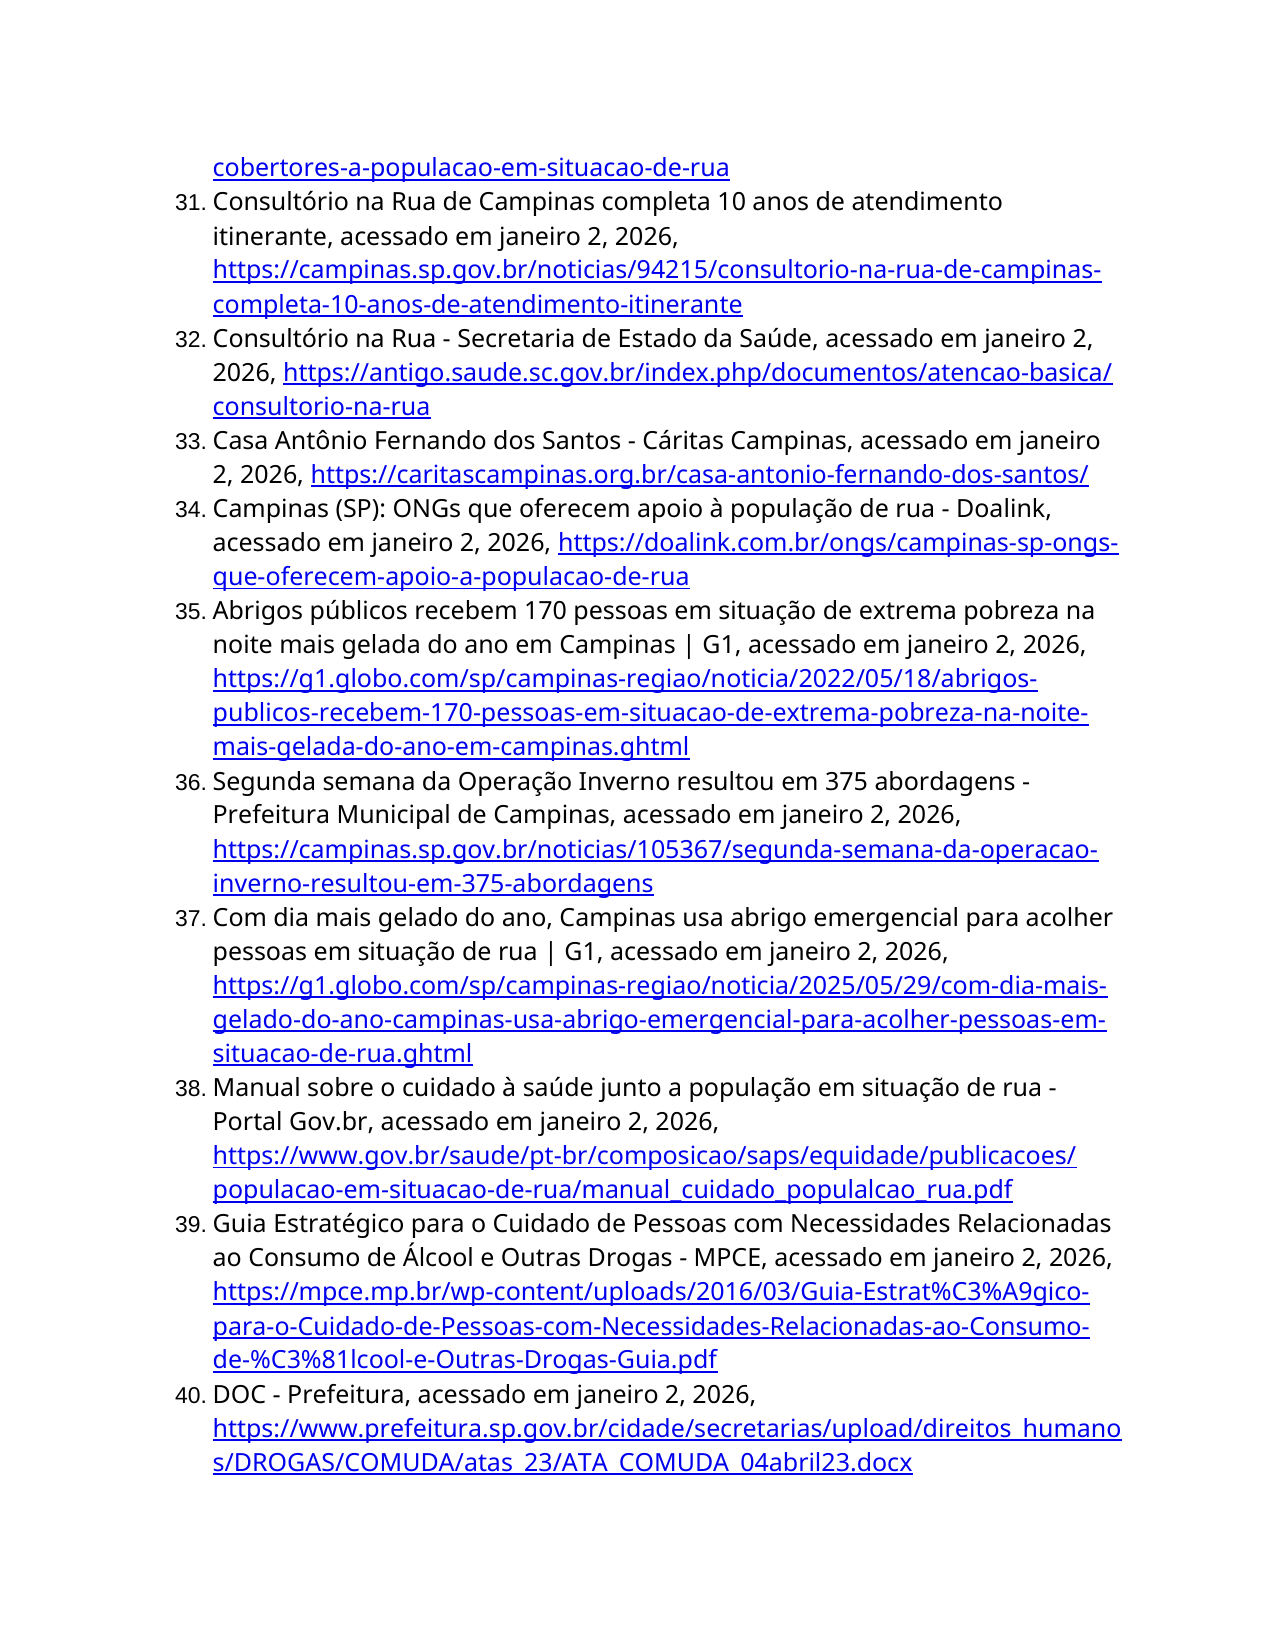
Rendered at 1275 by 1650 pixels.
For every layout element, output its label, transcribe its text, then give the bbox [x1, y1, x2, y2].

list Segunda semana da Operação Inverno resultou em 375 abordagens - Prefeitura Municipal de Campinas, acessado em janeiro 2, 2026, https://campinas.sp.gov.br/noticias/105367/segunda-semana-da-operacao-inverno-resultou-em-375-abordagens [175, 763, 1125, 899]
list Casa Antônio Fernando dos Santos - Cáritas Campinas, acessado em janeiro 2, 2026, https://caritascampinas.org.br/casa-antonio-fernando-dos-santos/ [175, 422, 1125, 491]
list cobertores-a-populacao-em-situacao-de-rua [175, 150, 1125, 184]
list Manual sobre o cuidado à saúde junto a população em situação de rua - Portal Gov.br, acessado em janeiro 2, 2026, https://www.gov.br/saude/pt-br/composicao/saps/equidade/publicacoes/populacao-em-situacao-de-rua/manual_cuidado_populalcao_rua.pdf [175, 1070, 1125, 1206]
list Guia Estratégico para o Cuidado de Pessoas com Necessidades Relacionadas ao Consumo de Álcool e Outras Drogas - MPCE, acessado em janeiro 2, 2026, https://mpce.mp.br/wp-content/uploads/2016/03/Guia-Estrat%C3%A9gico-para-o-Cuidado-de-Pessoas-com-Necessidades-Relacionadas-ao-Consumo-de-%C3%81lcool-e-Outras-Drogas-Guia.pdf [175, 1206, 1125, 1376]
list Abrigos públicos recebem 170 pessoas em situação de extrema pobreza na noite mais gelada do ano em Campinas | G1, acessado em janeiro 2, 2026, https://g1.globo.com/sp/campinas-regiao/noticia/2022/05/18/abrigos-publicos-recebem-170-pessoas-em-situacao-de-extrema-pobreza-na-noite-mais-gelada-do-ano-em-campinas.ghtml [175, 593, 1125, 763]
list Consultório na Rua - Secretaria de Estado da Saúde, acessado em janeiro 2, 2026, https://antigo.saude.sc.gov.br/index.php/documentos/atencao-basica/consultorio-na-rua [175, 320, 1125, 422]
list Campinas (SP): ONGs que oferecem apoio à população de rua - Doalink, acessado em janeiro 2, 2026, https://doalink.com.br/ongs/campinas-sp-ongs-que-oferecem-apoio-a-populacao-de-rua [175, 491, 1125, 593]
list Com dia mais gelado do ano, Campinas usa abrigo emergencial para acolher pessoas em situação de rua | G1, acessado em janeiro 2, 2026, https://g1.globo.com/sp/campinas-regiao/noticia/2025/05/29/com-dia-mais-gelado-do-ano-campinas-usa-abrigo-emergencial-para-acolher-pessoas-em-situacao-de-rua.ghtml [175, 899, 1125, 1070]
list Consultório na Rua de Campinas completa 10 anos de atendimento itinerante, acessado em janeiro 2, 2026, https://campinas.sp.gov.br/noticias/94215/consultorio-na-rua-de-campinas-completa-10-anos-de-atendimento-itinerante [175, 184, 1125, 320]
list DOC - Prefeitura, acessado em janeiro 2, 2026, https://www.prefeitura.sp.gov.br/cidade/secretarias/upload/direitos_humanos/DROGAS/COMUDA/atas_23/ATA_COMUDA_04abril23.docx [175, 1376, 1125, 1478]
